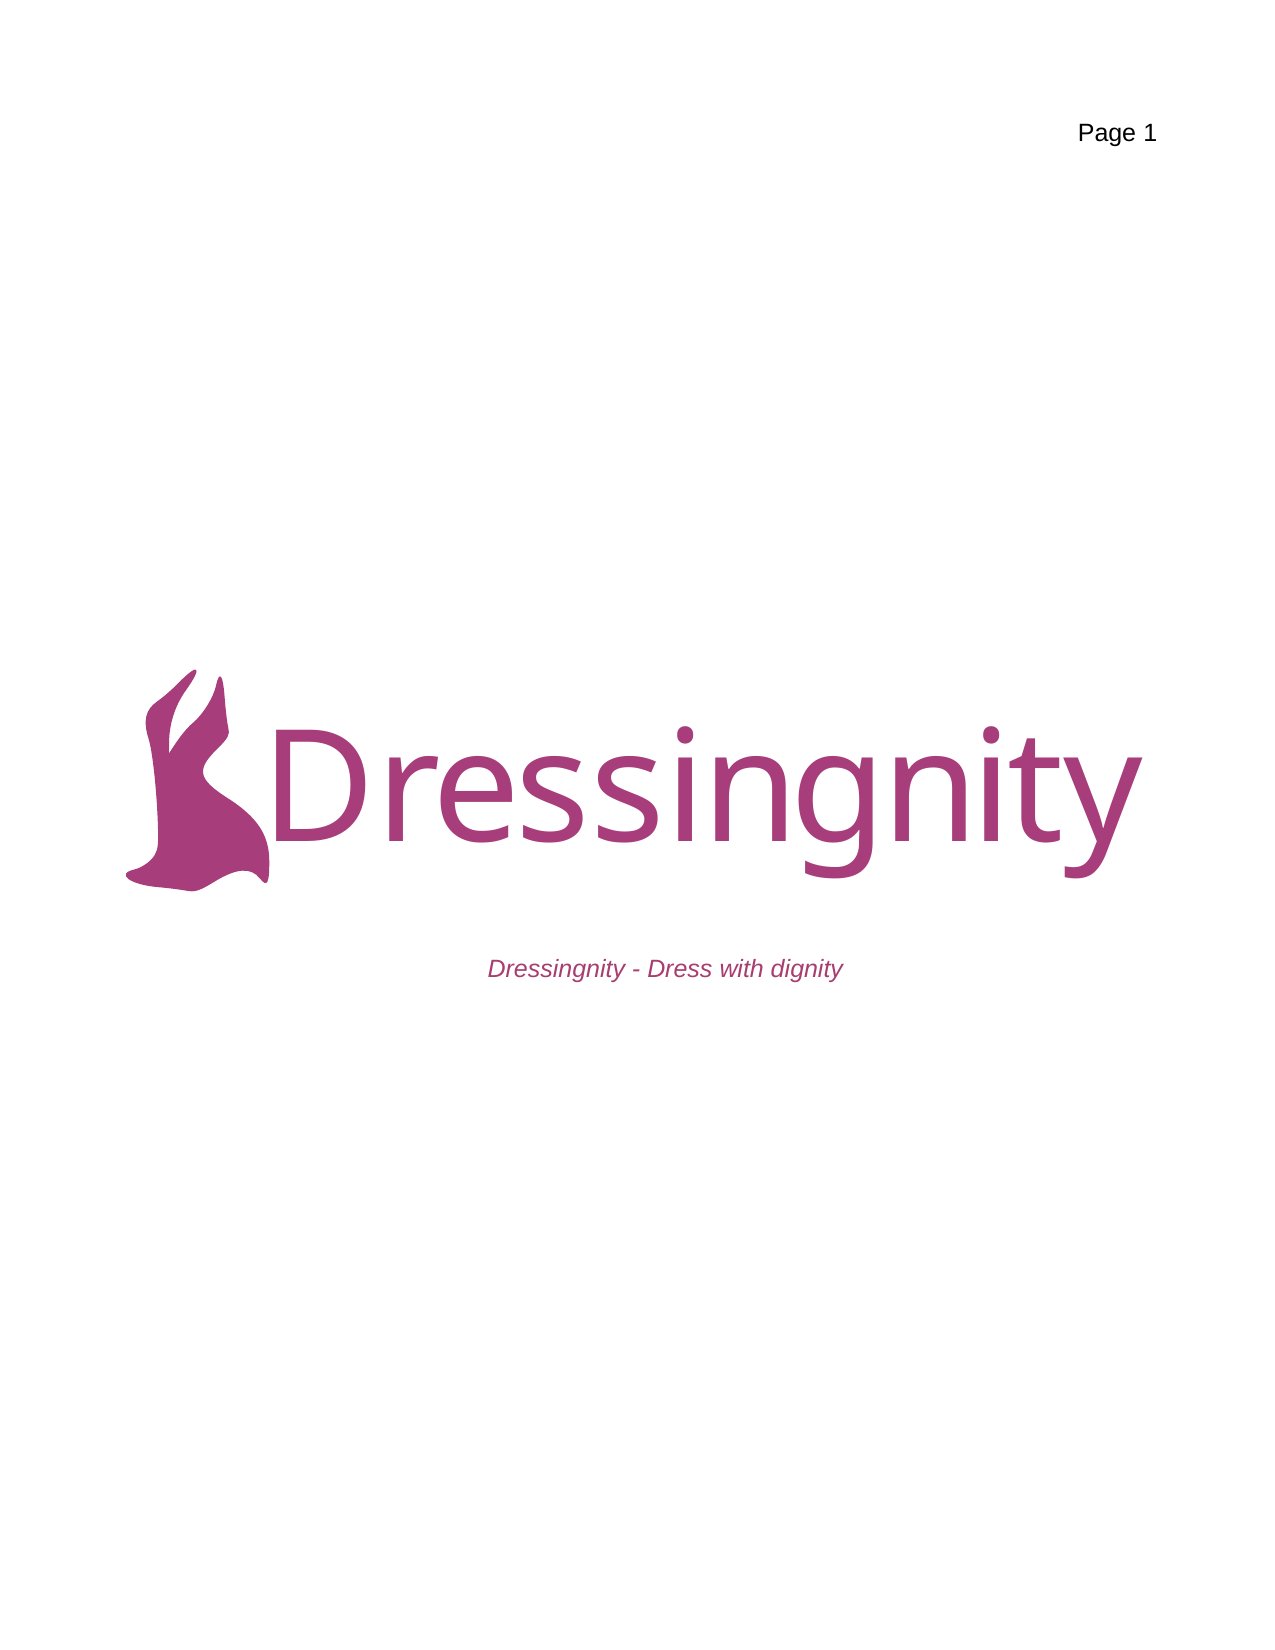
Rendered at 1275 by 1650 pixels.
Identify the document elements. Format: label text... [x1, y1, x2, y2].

text Dressingnity - Dress with dignity [118, 607, 1157, 982]
